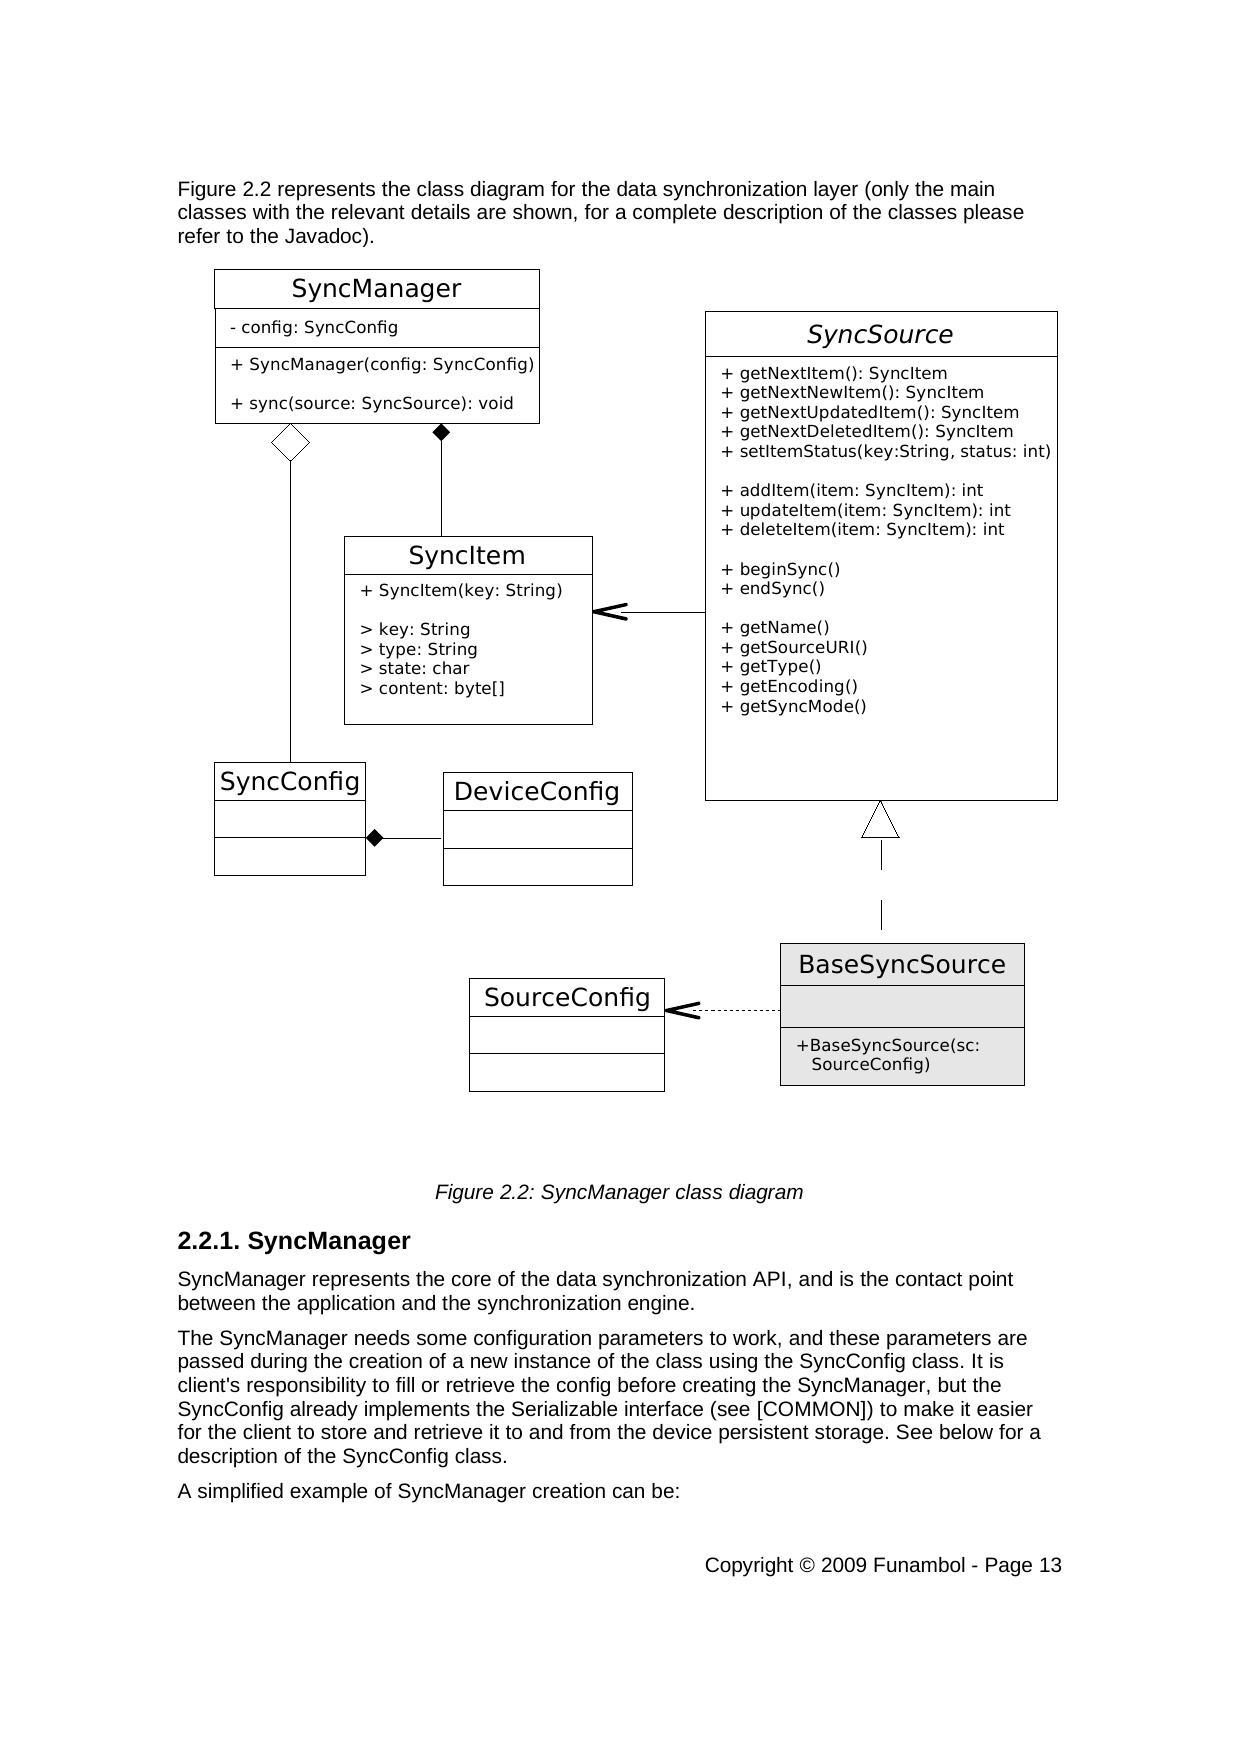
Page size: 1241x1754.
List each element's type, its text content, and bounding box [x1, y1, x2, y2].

text A simplified example of SyncManager creation can be: [177, 1479, 1063, 1503]
text The SyncManager needs some configuration parameters to work, and these parameters are passed during the creation of a new instance of the class using the SyncConfig class. It is client's responsibility to fill or retrieve the config before creating the SyncManager, but the SyncConfig already implements the Serializable interface (see [COMMON]) to make it easier for the client to store and retrieve it to and from the device persistent storage. See below for a description of the SyncConfig class. [177, 1326, 1063, 1468]
text SyncManager represents the core of the data synchronization API, and is the contact point between the application and the synchronization engine. [177, 1267, 1063, 1314]
text Figure 2.2 represents the class diagram for the data synchronization layer (only the main classes with the relevant details are shown, for a complete description of the classes please refer to the Javadoc). [177, 177, 1063, 247]
subtitle [177, 247, 1063, 259]
subtitle SyncManager [177, 1204, 1063, 1255]
text Figure 2.2: SyncManager class diagram [177, 259, 1063, 1204]
